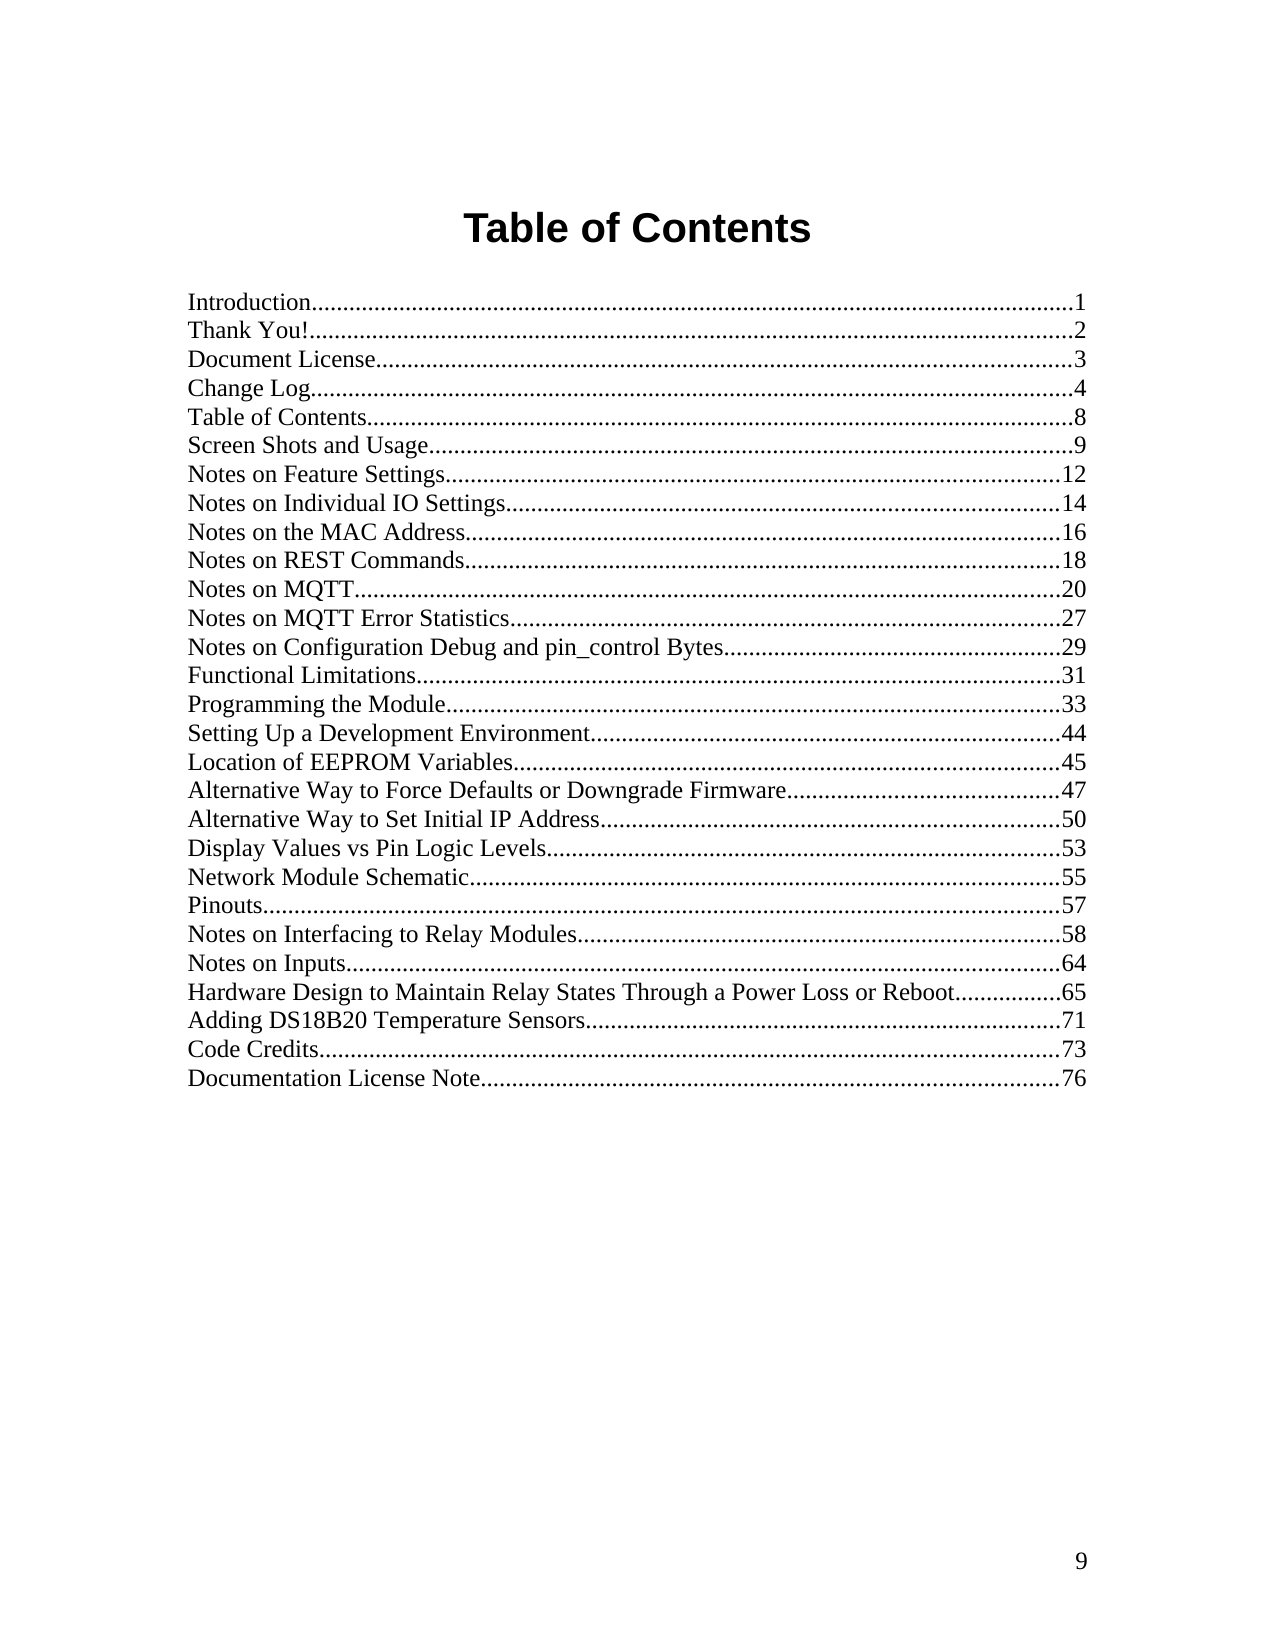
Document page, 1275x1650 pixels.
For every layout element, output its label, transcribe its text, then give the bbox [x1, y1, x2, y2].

text Pinouts 57 [187, 890, 1087, 919]
subtitle Table of Contents [187, 204, 1087, 252]
text Notes on MQTT 20 [187, 574, 1087, 603]
text Notes on Feature Settings 12 [187, 459, 1087, 488]
text Notes on Configuration Debug and pin_control Bytes 29 [187, 632, 1087, 660]
text Notes on the MAC Address 16 [187, 517, 1087, 545]
text Adding DS18B20 Temperature Sensors 71 [187, 1005, 1087, 1034]
text Documentation License Note 76 [187, 1063, 1087, 1092]
text Alternative Way to Set Initial IP Address 50 [187, 804, 1087, 833]
text Hardware Design to Maintain Relay States Through a Power Loss or Reboot 65 [187, 977, 1087, 1005]
text Display Values vs Pin Logic Levels 53 [187, 833, 1087, 862]
text Setting Up a Development Environment 44 [187, 718, 1087, 747]
text Document License 3 [187, 344, 1087, 373]
text Notes on Interfacing to Relay Modules 58 [187, 919, 1087, 948]
text Alternative Way to Force Defaults or Downgrade Firmware 47 [187, 775, 1087, 804]
text Code Credits 73 [187, 1034, 1087, 1063]
text Notes on Individual IO Settings 14 [187, 488, 1087, 517]
text Screen Shots and Usage 9 [187, 430, 1087, 459]
text Change Log 4 [187, 373, 1087, 402]
text Thank You! 2 [187, 315, 1087, 344]
text Table of Contents 8 [187, 402, 1087, 430]
text Introduction 1 [187, 287, 1087, 315]
text Notes on Inputs 64 [187, 948, 1087, 977]
text Network Module Schematic 55 [187, 862, 1087, 890]
text Location of EEPROM Variables 45 [187, 747, 1087, 775]
text Programming the Module 33 [187, 689, 1087, 718]
text Functional Limitations 31 [187, 660, 1087, 689]
text Notes on REST Commands 18 [187, 545, 1087, 574]
text Notes on MQTT Error Statistics 27 [187, 603, 1087, 632]
